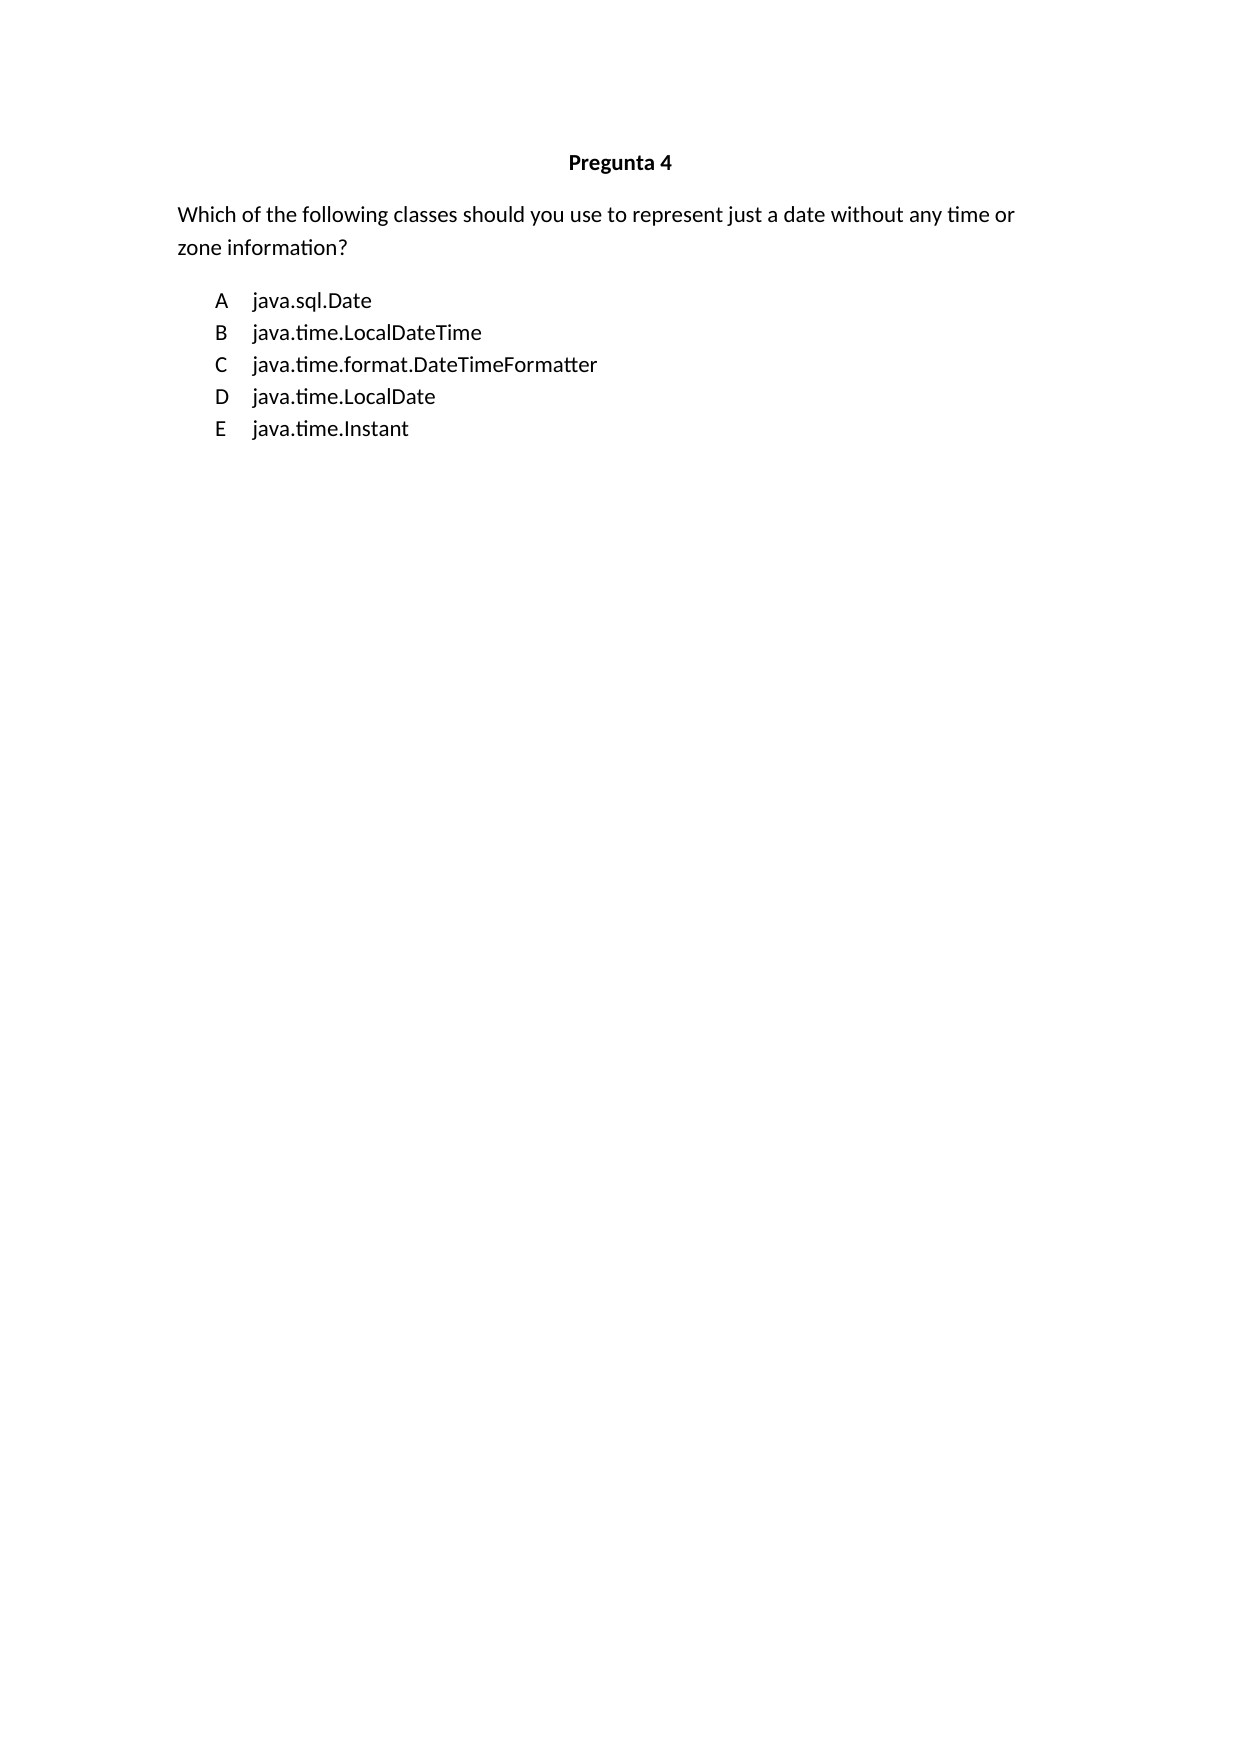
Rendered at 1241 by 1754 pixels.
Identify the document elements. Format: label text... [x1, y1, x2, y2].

list java.sql.Date [215, 286, 1063, 314]
list java.time.LocalDateTime [215, 318, 1063, 346]
text Which of the following classes should you use to represent just a date without any time or zone information? [177, 201, 1063, 261]
list java.time.LocalDate [215, 382, 1063, 410]
list java.time.Instant [215, 414, 1063, 443]
text Pregunta 4 [177, 148, 1063, 176]
list java.time.format.DateTimeFormatter [215, 350, 1063, 378]
